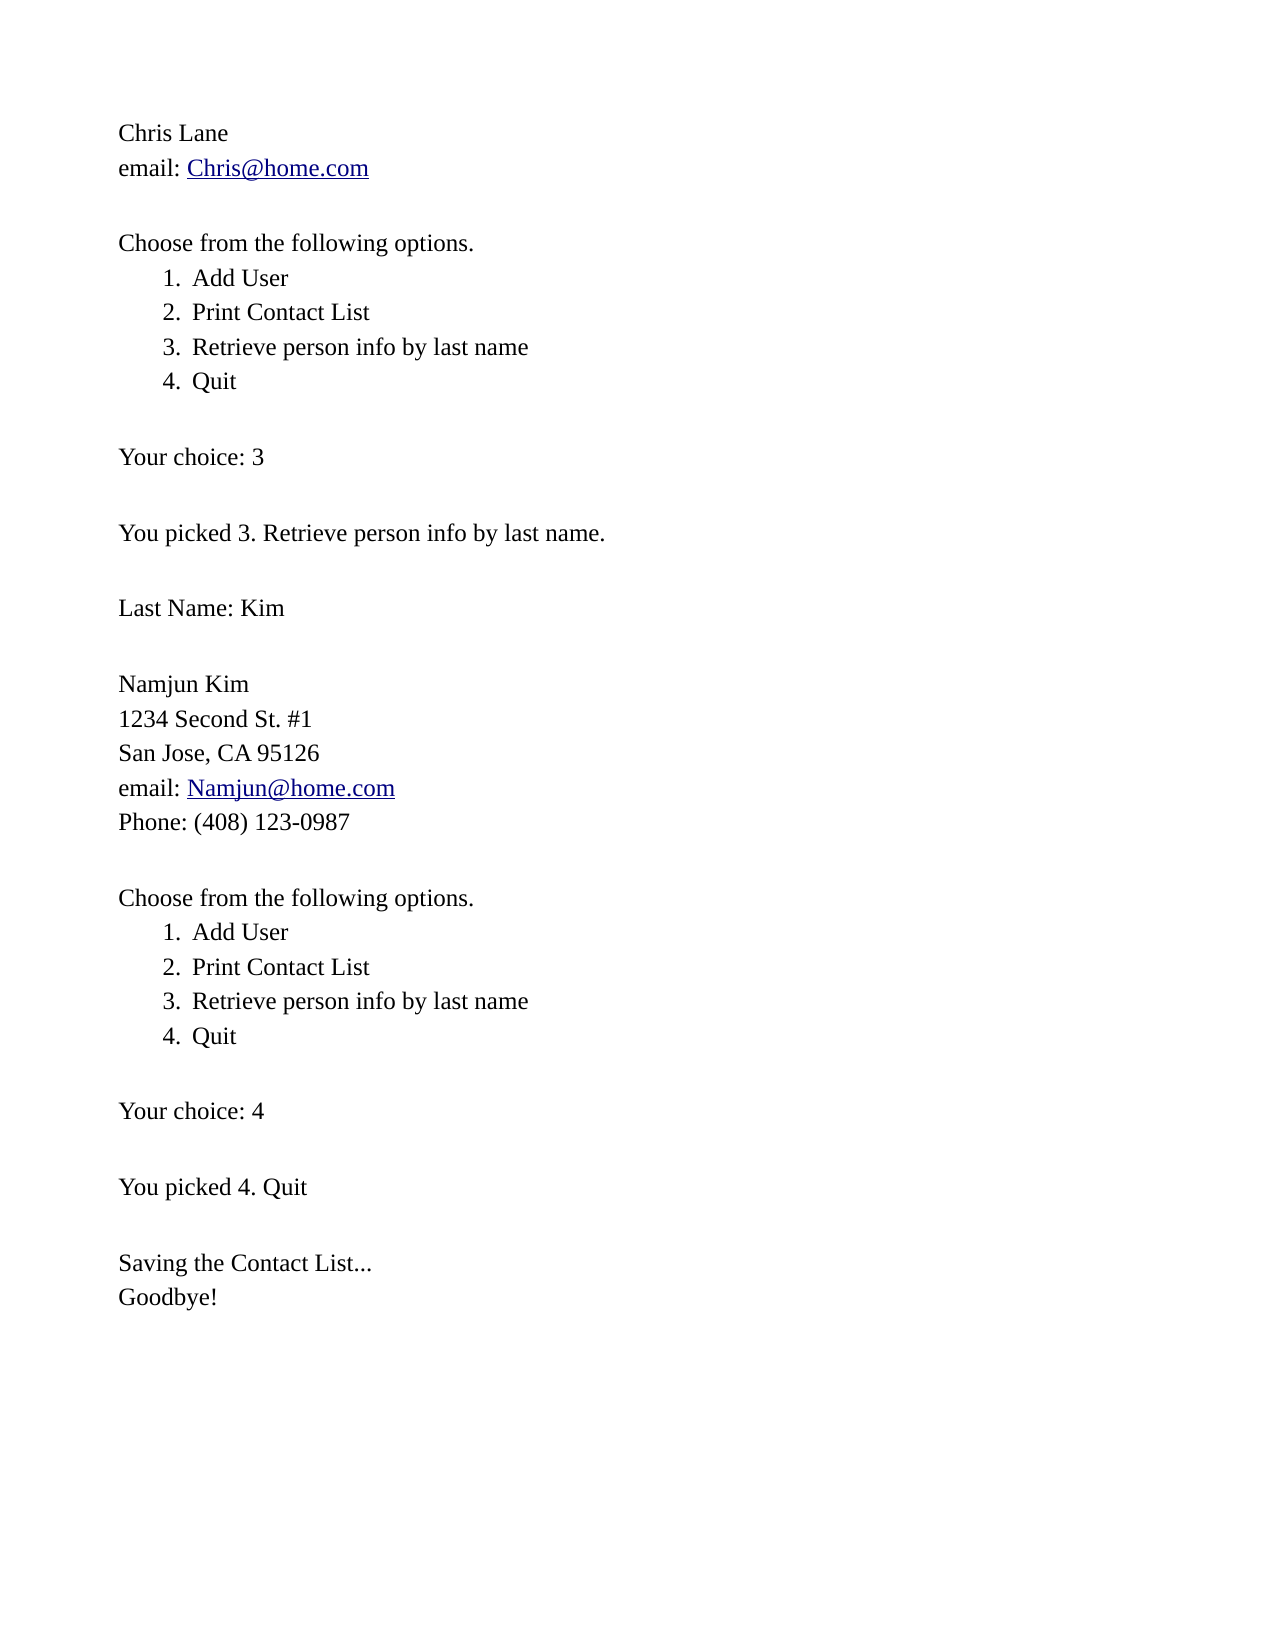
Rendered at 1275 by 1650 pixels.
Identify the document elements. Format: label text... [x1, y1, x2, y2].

list Retrieve person info by last name [162, 986, 1157, 1015]
text email: Namjun@home.com [118, 773, 1157, 801]
text Goodbye! [118, 1282, 1157, 1311]
text email: Chris@home.com [118, 153, 1157, 181]
text Namjun Kim [118, 669, 1157, 698]
text Your choice: 3 [118, 442, 1157, 471]
text Chris Lane [118, 118, 1157, 147]
list Quit [162, 1021, 1157, 1049]
text You picked 3. Retrieve person info by last name. [118, 518, 1157, 546]
text 1234 Second St. #1 [118, 704, 1157, 732]
list Print Contact List [162, 952, 1157, 981]
text Choose from the following options. [118, 883, 1157, 912]
text Last Name: Kim [118, 593, 1157, 622]
list Quit [162, 366, 1157, 395]
list Print Contact List [162, 297, 1157, 326]
text Saving the Contact List... [118, 1248, 1157, 1277]
text You picked 4. Quit [118, 1172, 1157, 1201]
text San Jose, CA 95126 [118, 738, 1157, 767]
list Add User [162, 263, 1157, 292]
text Phone: (408) 123-0987 [118, 807, 1157, 836]
text Your choice: 4 [118, 1096, 1157, 1125]
text Choose from the following options. [118, 228, 1157, 257]
list Retrieve person info by last name [162, 332, 1157, 361]
list Add User [162, 917, 1157, 946]
